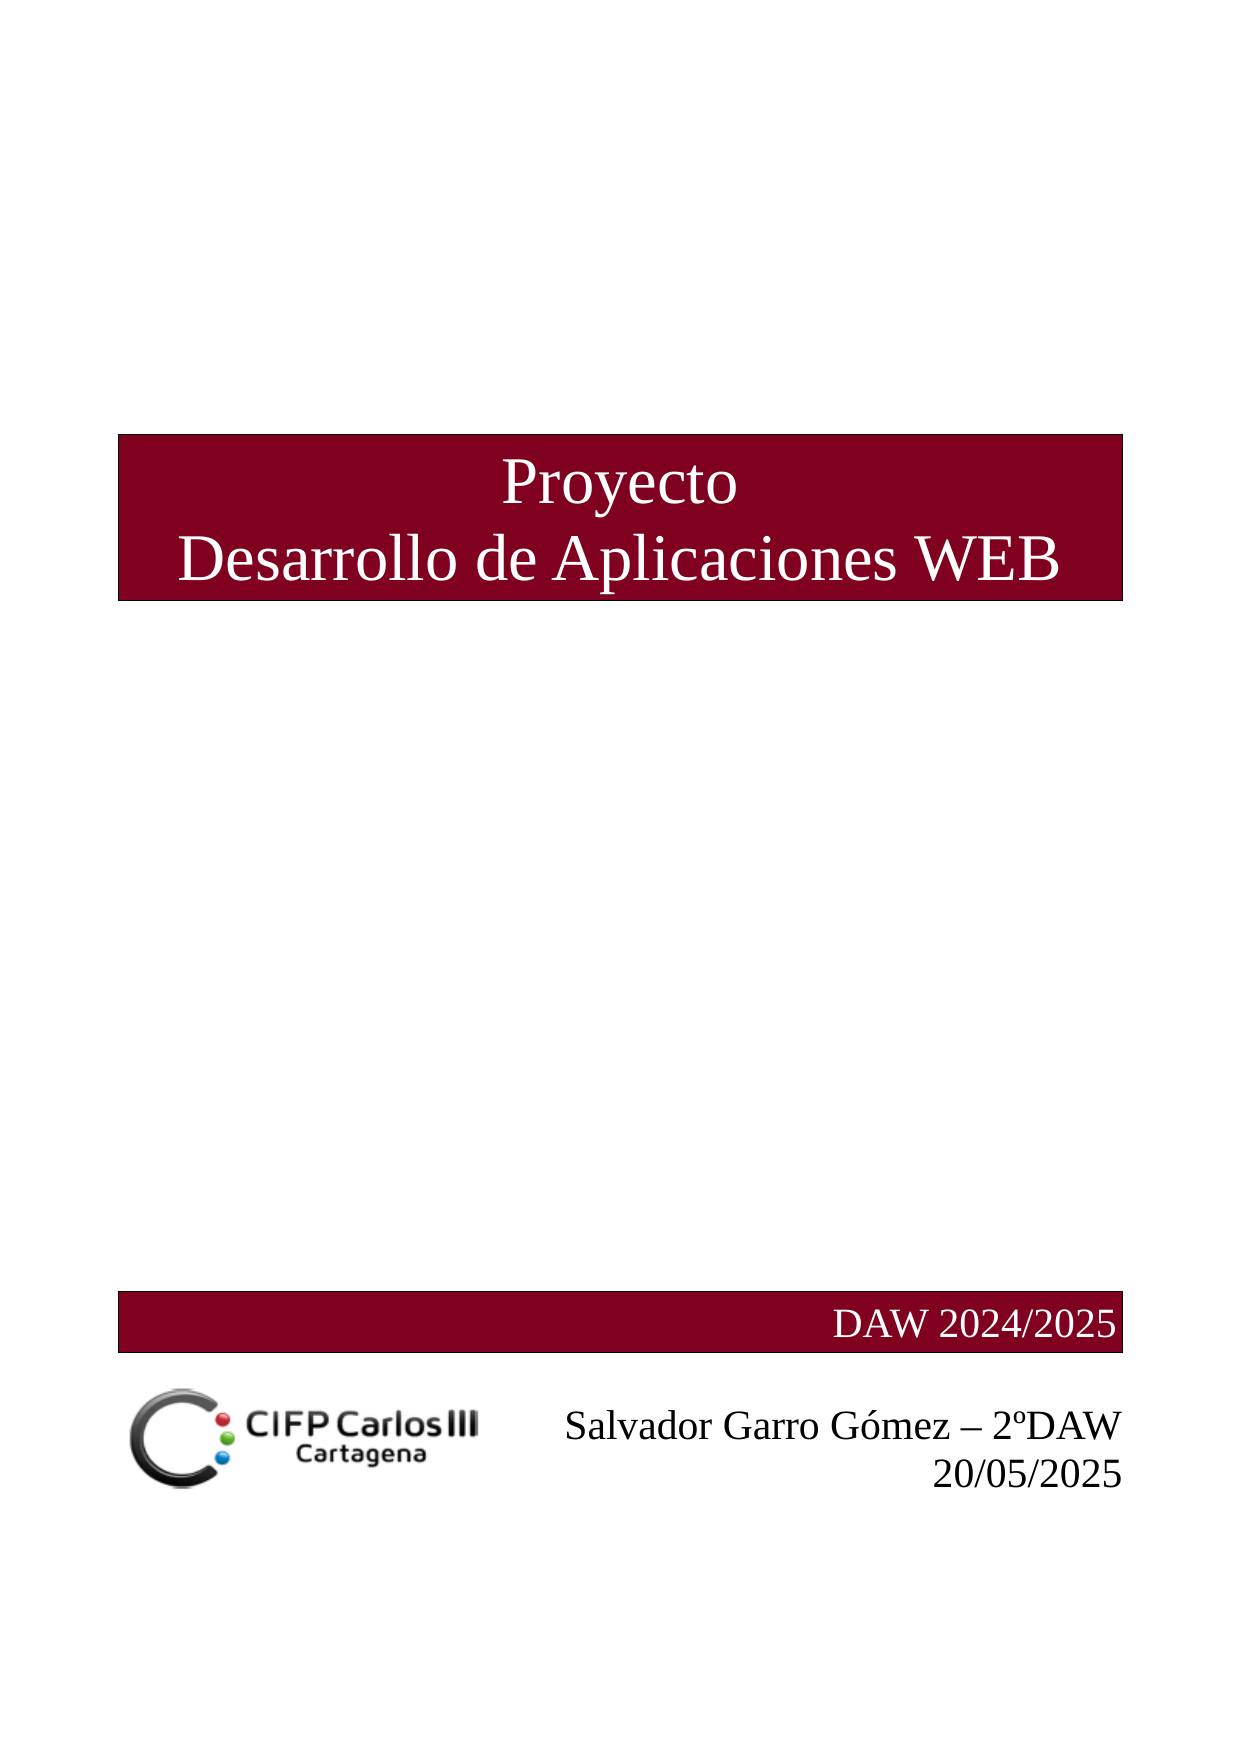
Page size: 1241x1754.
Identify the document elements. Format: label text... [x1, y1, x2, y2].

picture [124, 1383, 486, 1512]
text Salvador Garro Gómez – 2ºDAW [486, 1401, 1122, 1448]
text 20/05/2025 [486, 1448, 1122, 1496]
table_header Proyecto Desarrollo de Aplicaciones WEB [119, 435, 1122, 600]
table_header DAW 2024/2025 [119, 1292, 1122, 1352]
text [118, 1448, 124, 1496]
